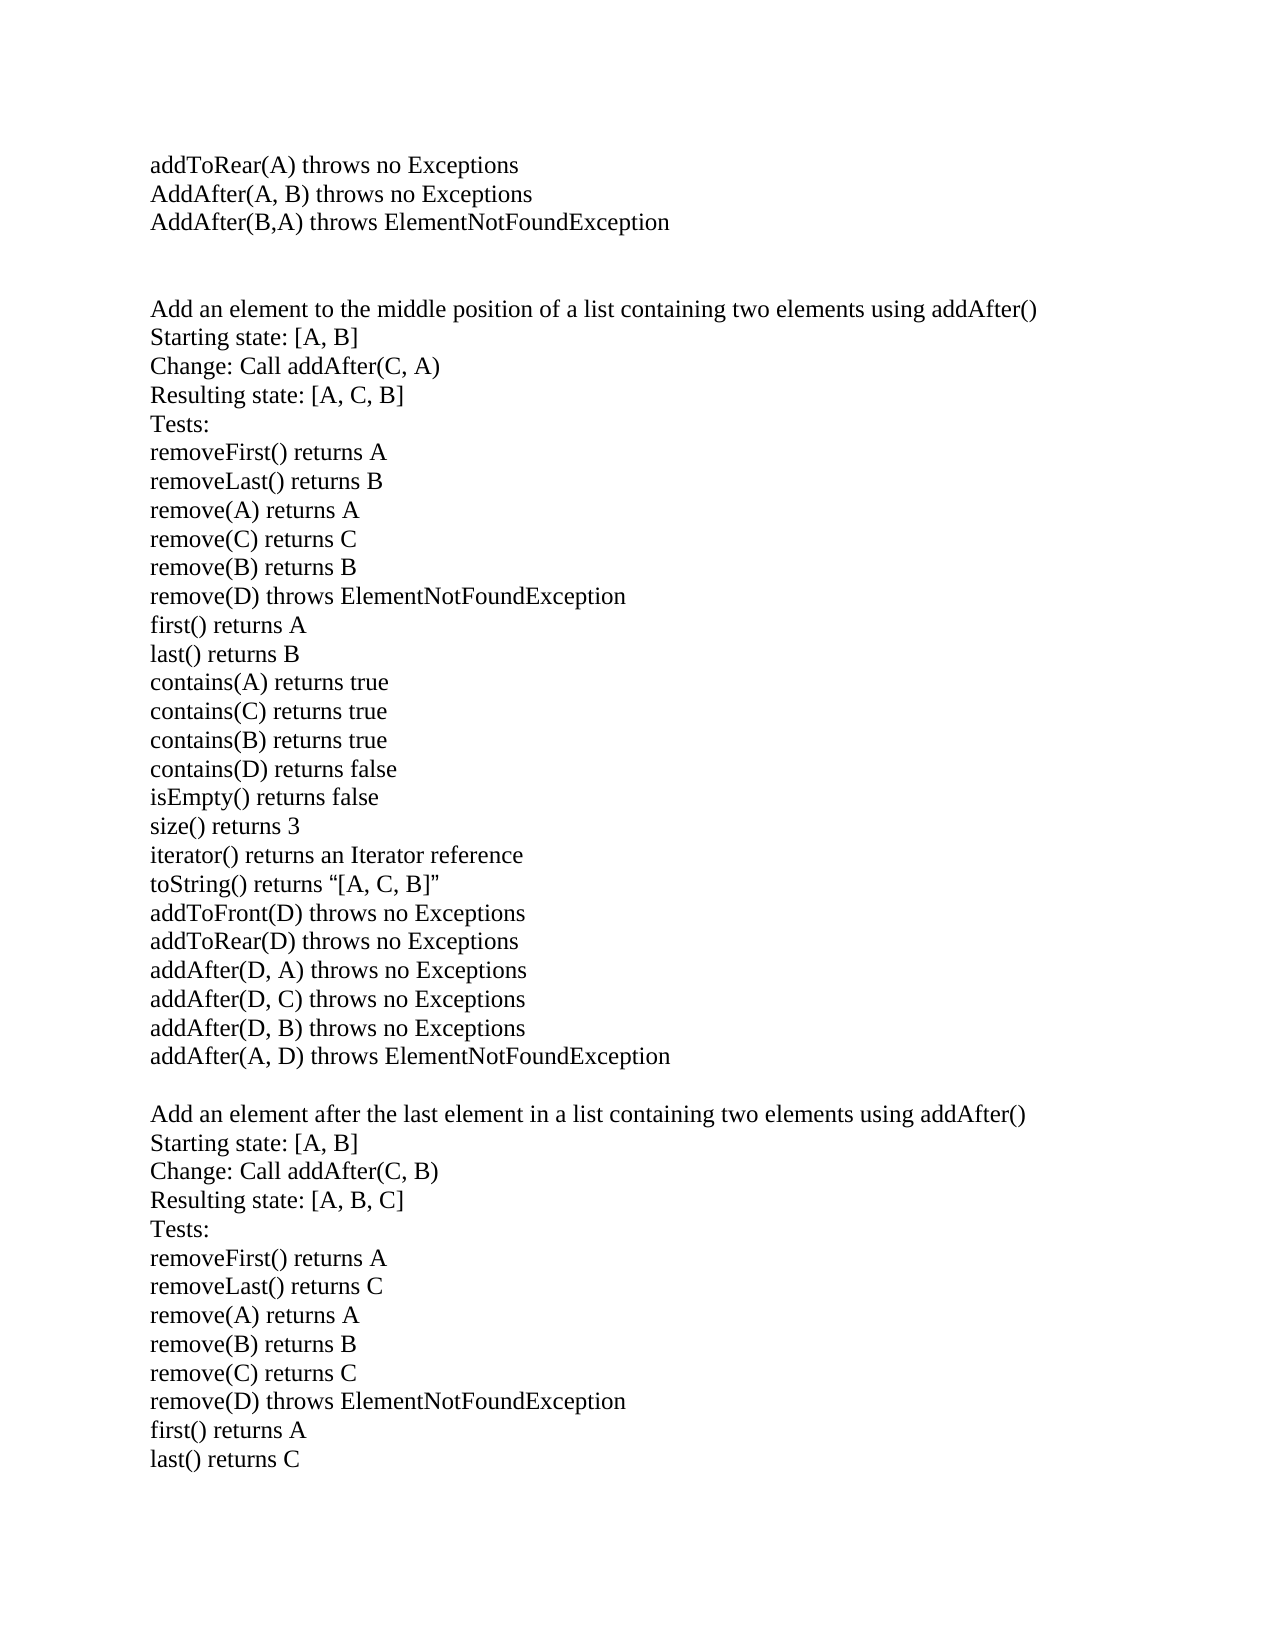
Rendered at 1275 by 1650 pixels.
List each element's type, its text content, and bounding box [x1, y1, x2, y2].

text Change: Call addAfter(C, B) [150, 1156, 1125, 1185]
text size() returns 3 [150, 811, 1125, 840]
text addAfter(D, C) throws no Exceptions [150, 984, 1125, 1013]
text Tests: [150, 1214, 1125, 1243]
text toString() returns “[A, C, B]” [150, 869, 1125, 898]
text removeLast() returns C [150, 1271, 1125, 1300]
text Add an element to the middle position of a list containing two elements using addAfter() [150, 294, 1125, 322]
text removeFirst() returns A [150, 437, 1125, 466]
text first() returns A [150, 610, 1125, 639]
text iterator() returns an Iterator reference [150, 840, 1125, 869]
text last() returns C [150, 1444, 1125, 1473]
text addToRear(D) throws no Exceptions [150, 926, 1125, 955]
text addToRear(A) throws no Exceptions [150, 150, 1125, 179]
text Tests: [150, 409, 1125, 437]
text Starting state: [A, B] [150, 1128, 1125, 1156]
text Resulting state: [A, B, C] [150, 1185, 1125, 1214]
text addToFront(D) throws no Exceptions [150, 898, 1125, 926]
text AddAfter(A, B) throws no Exceptions [150, 179, 1125, 207]
text Add an element after the last element in a list containing two elements using addAfter() [150, 1099, 1125, 1128]
text Starting state: [A, B] [150, 322, 1125, 351]
text addAfter(D, B) throws no Exceptions [150, 1013, 1125, 1041]
text Resulting state: [A, C, B] [150, 380, 1125, 409]
text Change: Call addAfter(C, A) [150, 351, 1125, 380]
text last() returns B [150, 639, 1125, 667]
text AddAfter(B,A) throws ElementNotFoundException [150, 207, 1125, 236]
text remove(A) returns A [150, 1300, 1125, 1329]
text contains(C) returns true [150, 696, 1125, 725]
text remove(B) returns B [150, 552, 1125, 581]
text isEmpty() returns false [150, 782, 1125, 811]
text contains(B) returns true [150, 725, 1125, 754]
text remove(A) returns A [150, 495, 1125, 524]
text removeFirst() returns A [150, 1243, 1125, 1271]
text remove(D) throws ElementNotFoundException [150, 1386, 1125, 1415]
text remove(C) returns C [150, 524, 1125, 552]
text removeLast() returns B [150, 466, 1125, 495]
text remove(B) returns B [150, 1329, 1125, 1358]
text contains(D) returns false [150, 754, 1125, 782]
text contains(A) returns true [150, 667, 1125, 696]
text remove(D) throws ElementNotFoundException [150, 581, 1125, 610]
text addAfter(D, A) throws no Exceptions [150, 955, 1125, 984]
text addAfter(A, D) throws ElementNotFoundException [150, 1041, 1125, 1070]
text remove(C) returns C [150, 1358, 1125, 1386]
text first() returns A [150, 1415, 1125, 1444]
